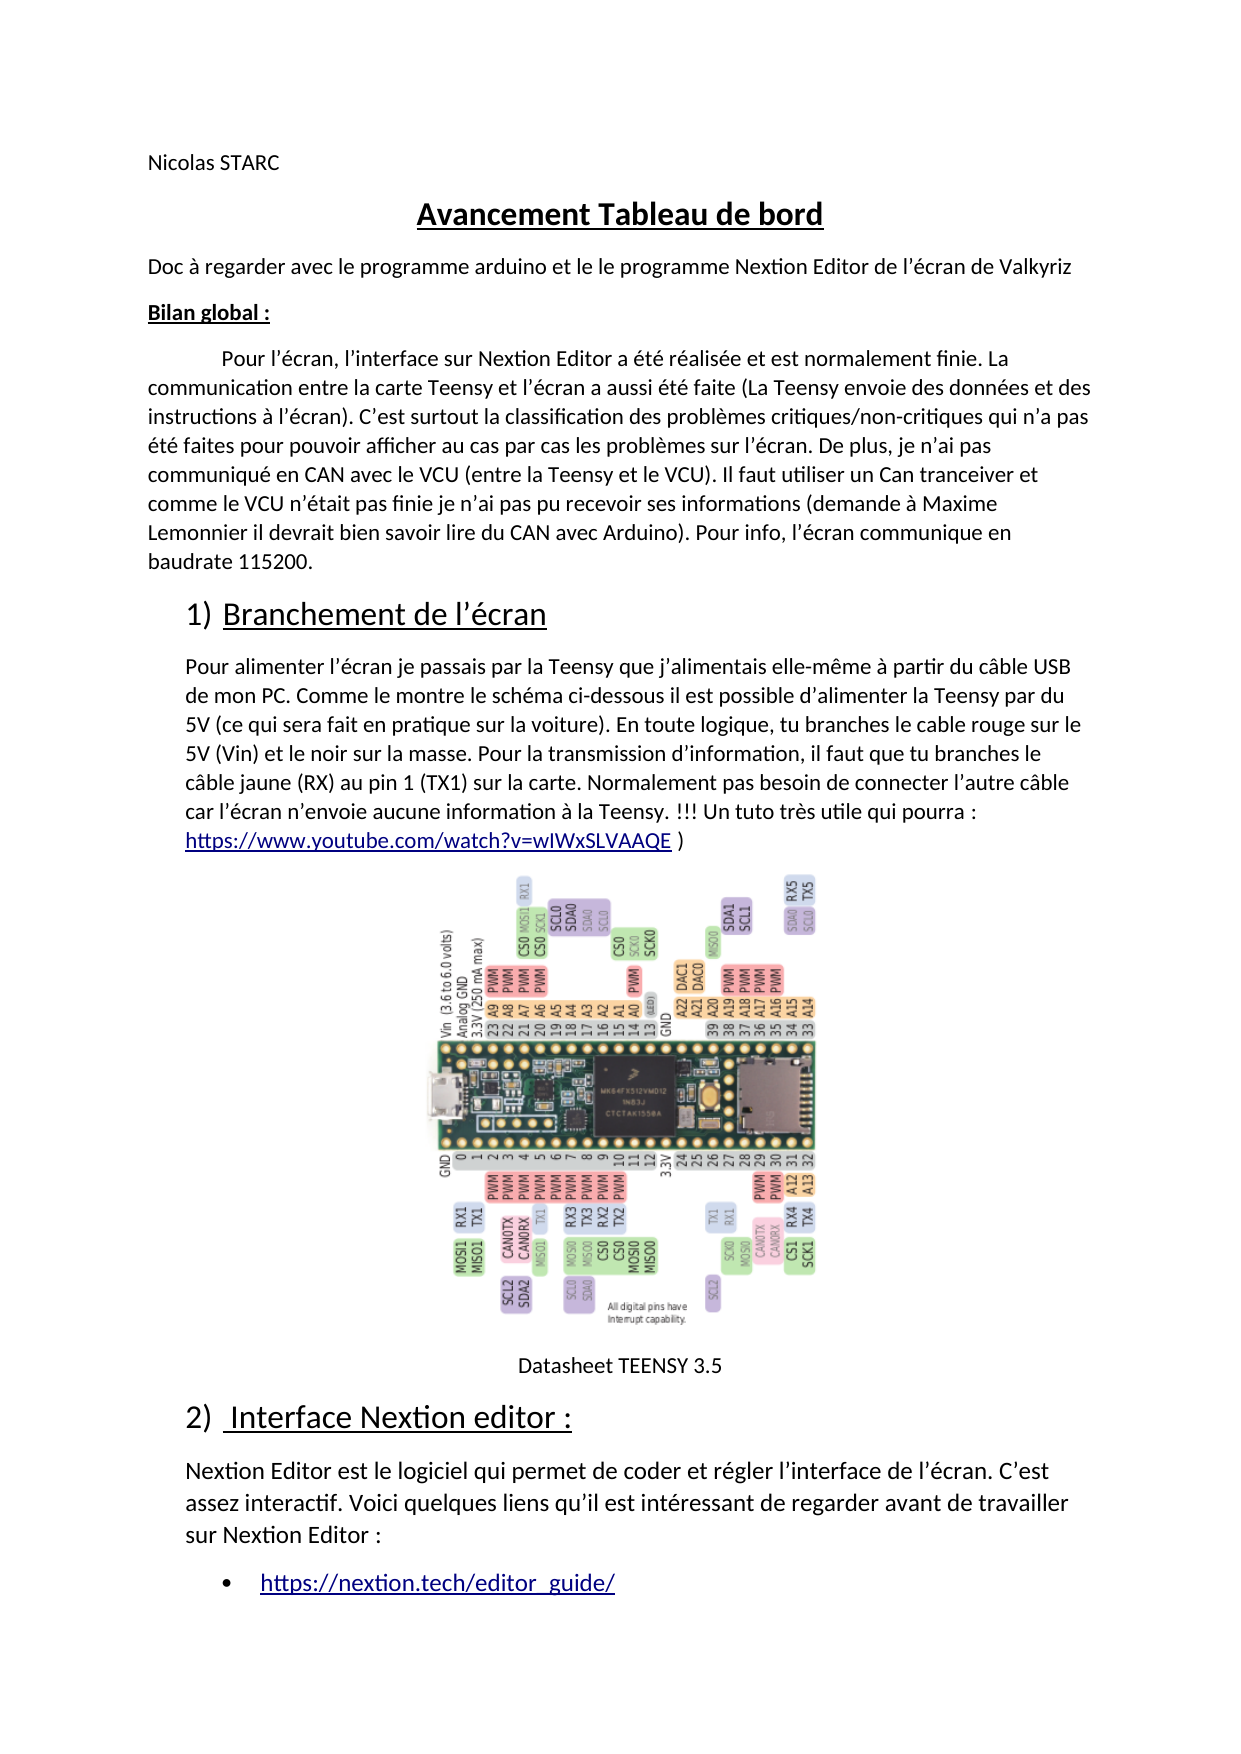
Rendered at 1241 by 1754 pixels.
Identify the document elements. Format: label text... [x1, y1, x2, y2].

text Bilan global : [148, 298, 1093, 326]
list Interface Nextion editor : [185, 1396, 1093, 1437]
text Pour alimenter l’écran je passais par la Teensy que j’alimentais elle-même à partir du câble USB de mon PC. Comme le montre le schéma ci-dessous il est possible d’alimenter la Teensy par du 5V (ce qui sera fait en pratique sur la voiture). En toute logique, tu branches le cable rouge sur le 5V (Vin) et le noir sur la masse. Pour la transmission d’information, il faut que tu branches le câble jaune (RX) au pin 1 (TX1) sur la carte. Normalement pas besoin de connecter l’autre câble car l’écran n’envoie aucune information à la Teensy. !!! Un tuto très utile qui pourra : https://www.youtube.com/watch?v=wIWxSLVAAQE ) [185, 652, 1093, 854]
text Avancement Tableau de bord [148, 193, 1093, 234]
list Branchement de l’écran [185, 593, 1093, 634]
text Nextion Editor est le logiciel qui permet de coder et régler l’interface de l’écran. C’est assez interactif. Voici quelques liens qu’il est intéressant de regarder avant de travailler sur Nextion Editor : [185, 1455, 1093, 1549]
list https://nextion.tech/editor_guide/ [223, 1567, 1093, 1598]
text Nicolas STARC [148, 148, 1093, 176]
text Pour l’écran, l’interface sur Nextion Editor a été réalisée et est normalement finie. La communication entre la carte Teensy et l’écran a aussi été faite (La Teensy envoie des données et des instructions à l’écran). C’est surtout la classification des problèmes critiques/non-critiques qui n’a pas été faites pour pouvoir afficher au cas par cas les problèmes sur l’écran. De plus, je n’ai pas communiqué en CAN avec le VCU (entre la Teensy et le VCU). Il faut utiliser un Can tranceiver et comme le VCU n’était pas finie je n’ai pas pu recevoir ses informations (demande à Maxime Lemonnier il devrait bien savoir lire du CAN avec Arduino). Pour info, l’écran communique en baudrate 115200. [148, 344, 1093, 575]
text Doc à regarder avec le programme arduino et le le programme Nextion Editor de l’écran de Valkyriz [148, 252, 1093, 280]
text Datasheet TEENSY 3.5 [148, 1351, 1093, 1379]
